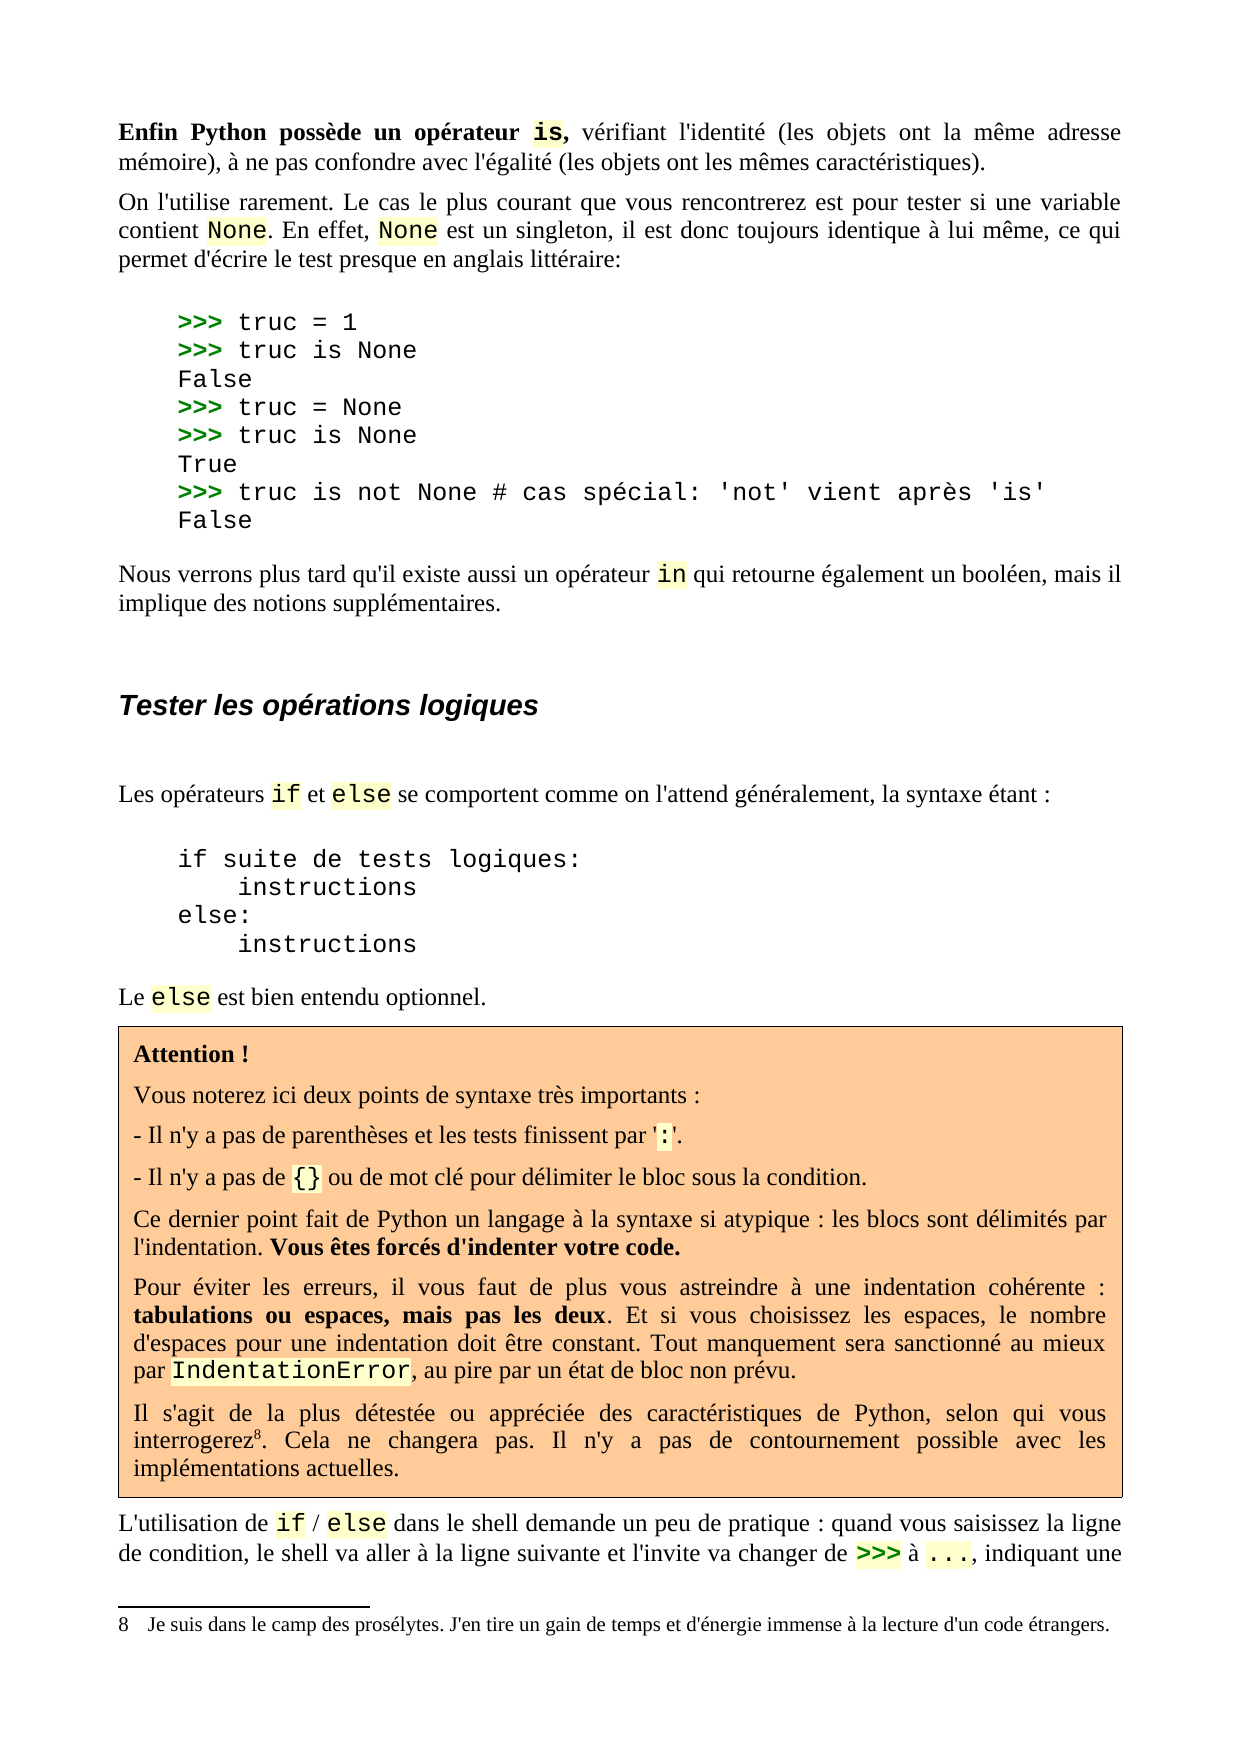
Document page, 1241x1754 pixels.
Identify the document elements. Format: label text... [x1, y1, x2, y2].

text Nous verrons plus tard qu'il existe aussi un opérateur in qui retourne également un booléen, mais il implique des notions supplémentaires. [118, 560, 1122, 617]
text Le else est bien entendu optionnel. [118, 983, 1122, 1013]
text Il s'agit de la plus détestée ou appréciée des caractéristiques de Python, selon qui vous interrogerez. Cela ne changera pas. Il n'y a pas de contournement possible avec les implémentations actuelles. [119, 1384, 1122, 1497]
text Ce dernier point fait de Python un langage à la syntaxe si atypique : les blocs sont délimités par l'indentation. Vous êtes forcés d'indenter votre code. [119, 1191, 1122, 1259]
subtitle Tester les opérations logiques [118, 689, 1122, 721]
text - Il n'y a pas de parenthèses et les tests finissent par ':'. [119, 1106, 1122, 1148]
text Vous noterez ici deux points de syntaxe très importants : [119, 1066, 1122, 1106]
text Attention ! [119, 1027, 1122, 1066]
text if suite de tests logiques: instructions else: instructions [177, 846, 1122, 960]
text Les opérateurs if et else se comportent comme on l'attend généralement, la syntaxe étant : [118, 781, 1122, 810]
text Pour éviter les erreurs, il vous faut de plus vous astreindre à une indentation cohérente : tabulations ou espaces, mais pas les deux. Et si vous choisissez les espaces, le nombre d'espaces pour une indentation doit être constant. Tout manquement sera sanctionné au mieux par IndentationError, au pire par un état de bloc non prévu. [119, 1259, 1122, 1384]
text On l'utilise rarement. Le cas le plus courant que vous rencontrerez est pour tester si une variable contient None. En effet, None est un singleton, il est donc toujours identique à lui même, ce qui permet d'écrire le test presque en anglais littéraire: [118, 188, 1122, 273]
text Je suis dans le camp des prosélytes. J'en tire un gain de temps et d'énergie immense à la lecture d'un code étrangers. [118, 1613, 1122, 1636]
text - Il n'y a pas de {} ou de mot clé pour délimiter le bloc sous la condition. [119, 1148, 1122, 1191]
text >>> truc = 1 >>> truc is None False >>> truc = None >>> truc is None True >>> truc is not None # cas spécial: 'not' vient après 'is' False [177, 309, 1122, 536]
text L'utilisation de if / else dans le shell demande un peu de pratique : quand vous saisissez la ligne de condition, le shell va aller à la ligne suivante et l'invite va changer de >>> à ..., indiquant une [118, 1509, 1122, 1569]
text Enfin Python possède un opérateur is, vérifiant l'identité (les objets ont la même adresse mémoire), à ne pas confondre avec l'égalité (les objets ont les mêmes caractéristiques). [118, 118, 1122, 176]
